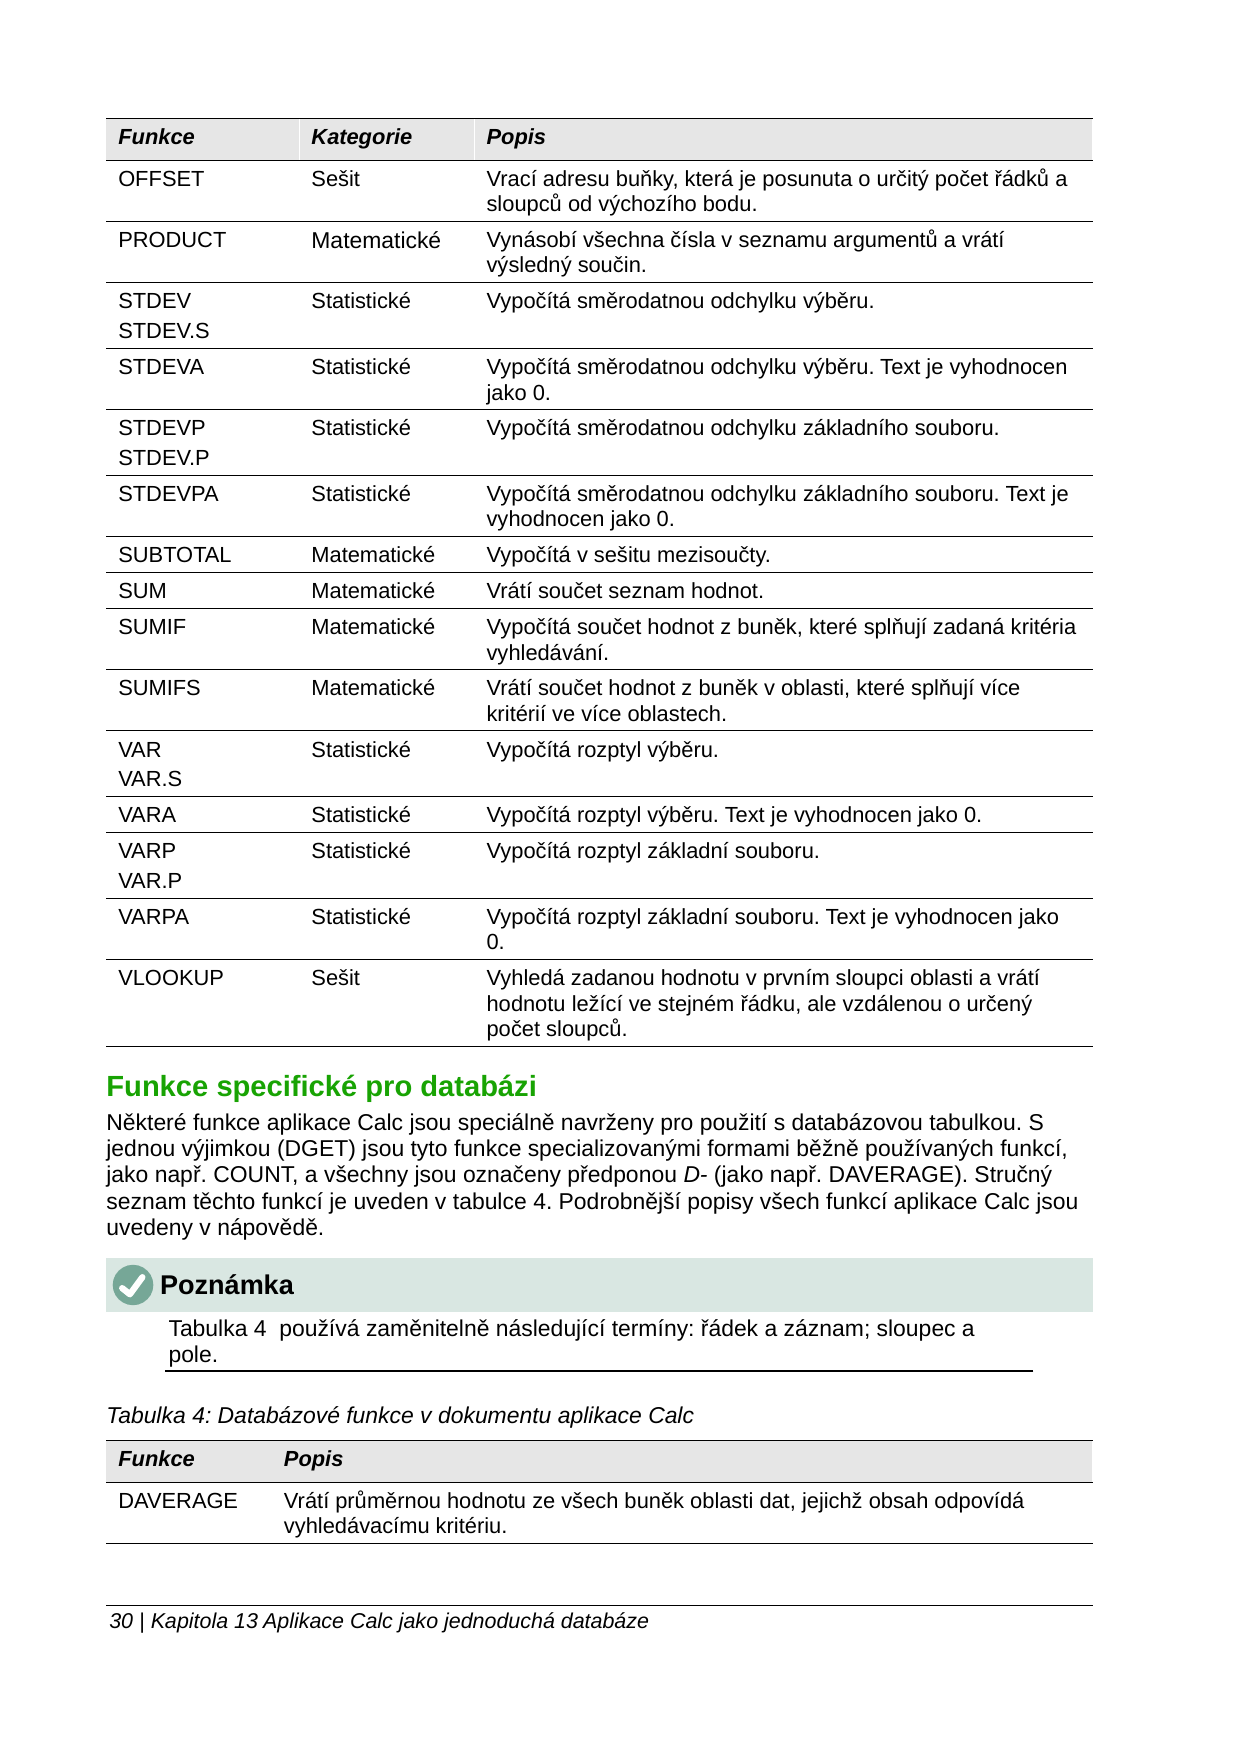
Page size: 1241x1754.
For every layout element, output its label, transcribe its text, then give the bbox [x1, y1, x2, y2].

text Tabulka 4 používá zaměnitelně následující termíny: řádek a záznam; sloupec a pole. [165, 1312, 1033, 1370]
table_cell Vypočítá směrodatnou odchylku základního souboru. [475, 410, 1092, 475]
table_header Funkce [106, 1441, 272, 1482]
table_cell STDEVA [106, 349, 299, 409]
table_header Popis [475, 119, 1092, 160]
table_cell VAR VAR.S [106, 731, 299, 796]
table_cell VLOOKUP [106, 960, 299, 1046]
table_cell Statistické [300, 476, 474, 536]
table_cell Statistické [300, 797, 474, 832]
table_cell Statistické [300, 410, 474, 475]
table_cell Matematické [300, 609, 474, 669]
table_cell VARA [106, 797, 299, 832]
table_cell Vypočítá směrodatnou odchylku výběru. [475, 283, 1092, 348]
table_cell STDEV STDEV.S [106, 283, 299, 348]
table_cell Vypočítá směrodatnou odchylku základního souboru. Text je vyhodnocen jako 0. [475, 476, 1092, 536]
table_cell Matematické [300, 670, 474, 730]
table_cell Vynásobí všechna čísla v seznamu argumentů a vrátí výsledný součin. [475, 222, 1092, 282]
table_cell Matematické [300, 222, 474, 282]
table_cell STDEVPA [106, 476, 299, 536]
table_cell Statistické [300, 833, 474, 898]
table_cell Vrátí součet seznam hodnot. [475, 573, 1092, 608]
table_cell PRODUCT [106, 222, 299, 282]
table_cell STDEVP STDEV.P [106, 410, 299, 475]
table_cell Vrátí součet hodnot z buněk v oblasti, které splňují více kritérií ve více oblastech. [475, 670, 1092, 730]
table_header Funkce [106, 119, 299, 160]
table_cell Vypočítá rozptyl základní souboru. Text je vyhodnocen jako 0. [475, 899, 1092, 959]
subtitle Funkce specifické pro databázi [106, 1069, 1093, 1103]
table_cell SUMIF [106, 609, 299, 669]
table_cell SUMIFS [106, 670, 299, 730]
text Některé funkce aplikace Calc jsou speciálně navrženy pro použití s databázovou tabulkou. S jednou výjimkou (DGET) jsou tyto funkce specializovanými formami běžně používaných funkcí, jako např. COUNT, a všechny jsou označeny předponou D- (jako např. DAVERAGE). Stručný seznam těchto funkcí je uveden v tabulce 4. Podrobnější popisy všech funkcí aplikace Calc jsou uvedeny v nápovědě. [106, 1109, 1093, 1241]
table_cell Statistické [300, 349, 474, 409]
table_cell Vypočítá rozptyl výběru. Text je vyhodnocen jako 0. [475, 797, 1092, 832]
table_cell Matematické [300, 573, 474, 608]
table_cell SUBTOTAL [106, 537, 299, 572]
table_cell Matematické [300, 537, 474, 572]
table_cell Sešit [300, 960, 474, 1046]
table_cell SUM [106, 573, 299, 608]
table_cell Statistické [300, 899, 474, 959]
table_header Kategorie [300, 119, 474, 160]
table_cell Statistické [300, 283, 474, 348]
table_cell Vypočítá směrodatnou odchylku výběru. Text je vyhodnocen jako 0. [475, 349, 1092, 409]
table_cell Vypočítá rozptyl výběru. [475, 731, 1092, 796]
table_cell Vypočítá součet hodnot z buněk, které splňují zadaná kritéria vyhledávání. [475, 609, 1092, 669]
table_cell DAVERAGE [106, 1483, 272, 1543]
table_cell Sešit [300, 161, 474, 221]
table_cell Vypočítá v sešitu mezisoučty. [475, 537, 1092, 572]
table_header Popis [272, 1441, 1092, 1482]
table_cell Vypočítá rozptyl základní souboru. [475, 833, 1092, 898]
table_cell Vyhledá zadanou hodnotu v prvním sloupci oblasti a vrátí hodnotu ležící ve stejném řádku, ale vzdálenou o určený počet sloupců. [475, 960, 1092, 1046]
table_cell Statistické [300, 731, 474, 796]
text Tabulka 4: Databázové funkce v dokumentu aplikace Calc [106, 1402, 1093, 1428]
subtitle Poznámka [106, 1258, 1093, 1312]
table_cell Vrátí průměrnou hodnotu ze všech buněk oblasti dat, jejichž obsah odpovídá vyhledávacímu kritériu. [272, 1483, 1092, 1543]
table_cell VARP VAR.P [106, 833, 299, 898]
table_cell VARPA [106, 899, 299, 959]
table_cell OFFSET [106, 161, 299, 221]
table_cell Vrací adresu buňky, která je posunuta o určitý počet řádků a sloupců od výchozího bodu. [475, 161, 1092, 221]
